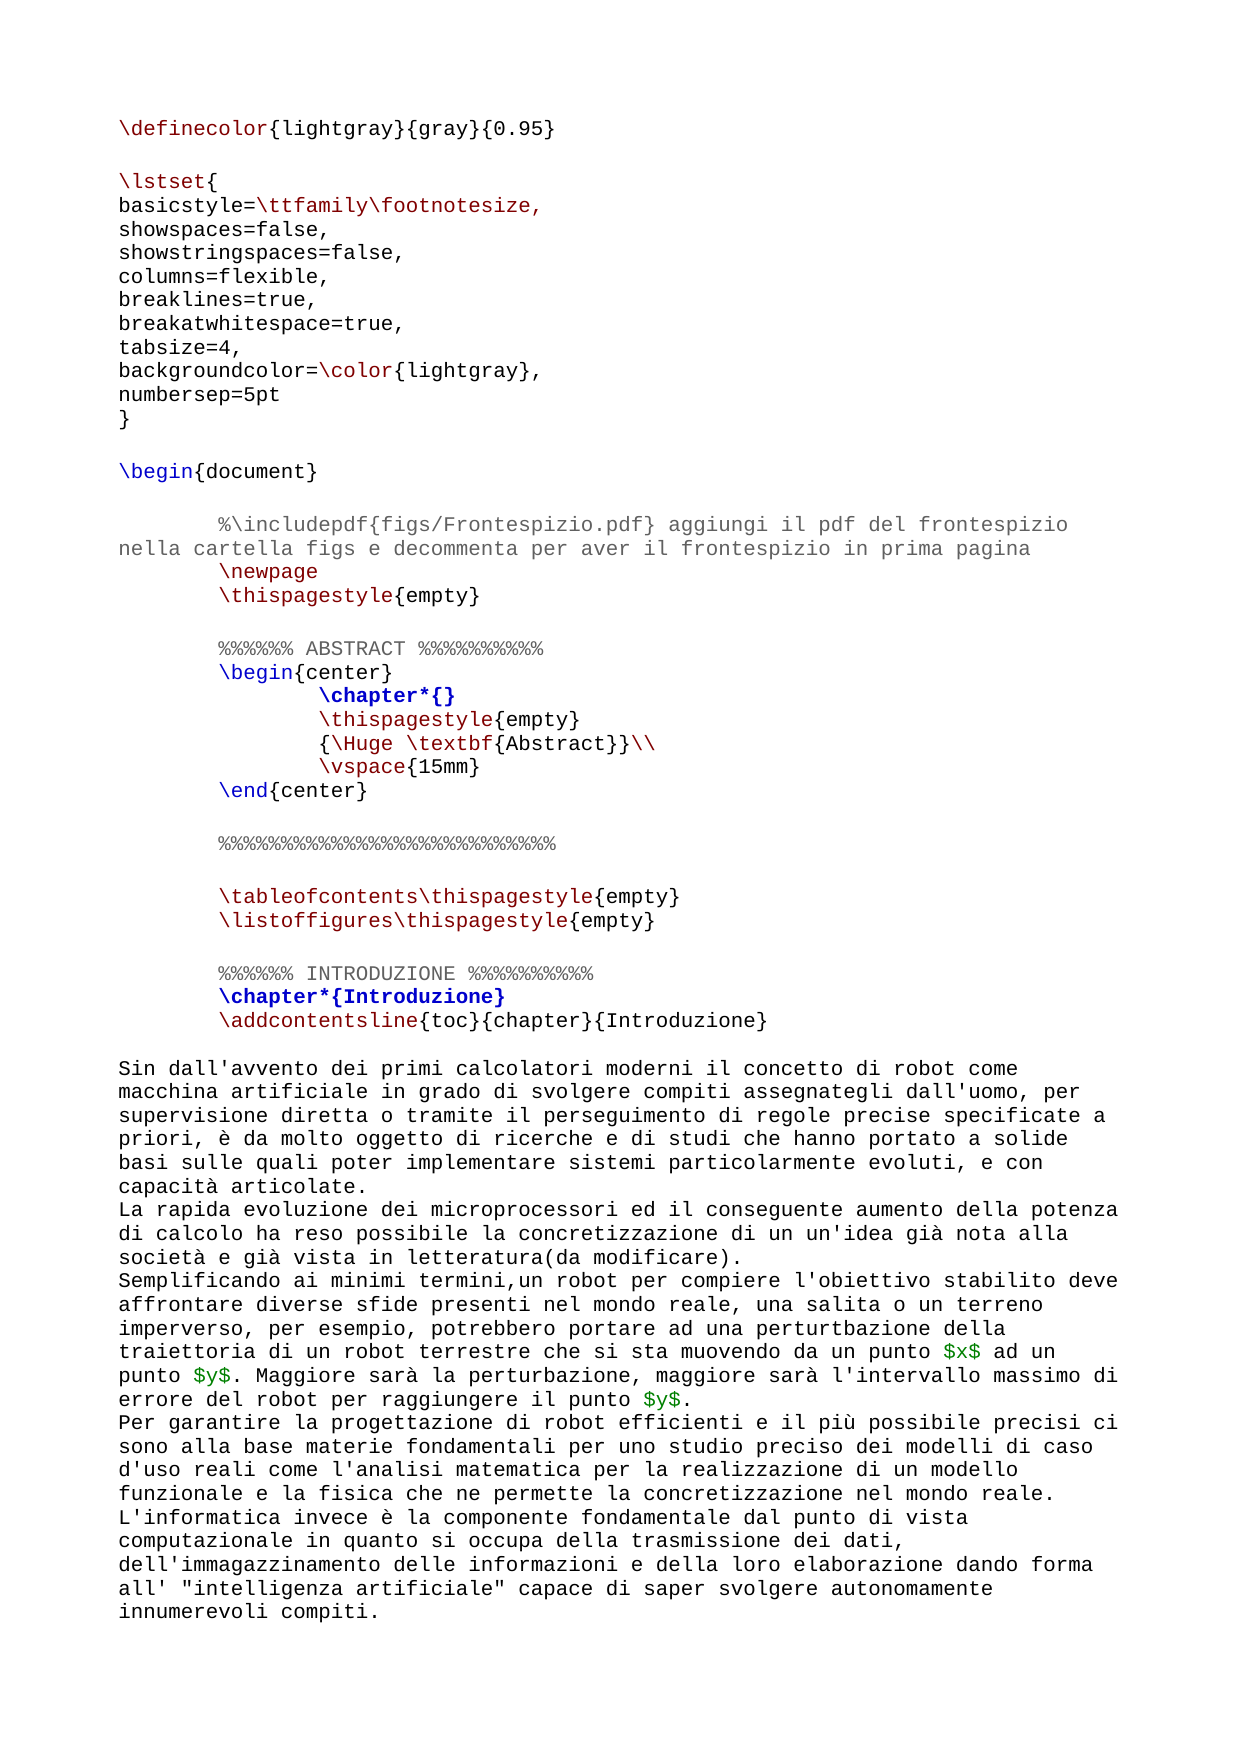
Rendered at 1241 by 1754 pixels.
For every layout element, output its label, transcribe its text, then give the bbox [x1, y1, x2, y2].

text {\Huge \textbf{Abstract}}\\ [118, 733, 1122, 756]
text \definecolor{lightgray}{gray}{0.95} [118, 118, 1122, 142]
text \begin{center} [118, 662, 1122, 685]
text \tableofcontents\thispagestyle{empty} [118, 886, 1122, 910]
text showspaces=false, [118, 218, 1122, 242]
text La rapida evoluzione dei microprocessori ed il conseguente aumento della potenza di calcolo ha reso possibile la concretizzazione di un un'idea già nota alla società e già vista in letteratura(da modificare). [118, 1199, 1122, 1270]
text tabsize=4, [118, 337, 1122, 360]
text \begin{document} [118, 461, 1122, 484]
text %%%%%% ABSTRACT %%%%%%%%%% [118, 638, 1122, 662]
text numbersep=5pt [118, 384, 1122, 408]
text %\includepdf{figs/Frontespizio.pdf} aggiungi il pdf del frontespizio nella cartella figs e decommenta per aver il frontespizio in prima pagina [118, 514, 1122, 561]
text Sin dall'avvento dei primi calcolatori moderni il concetto di robot come macchina artificiale in grado di svolgere compiti assegnategli dall'uomo, per supervisione diretta o tramite il perseguimento di regole precise specificate a priori, è da molto oggetto di ricerche e di studi che hanno portato a solide basi sulle quali poter implementare sistemi particolarmente evoluti, e con capacità articolate. [118, 1057, 1122, 1199]
text \lstset{ [118, 171, 1122, 195]
text \newpage [118, 561, 1122, 585]
text Semplificando ai minimi termini,un robot per compiere l'obiettivo stabilito deve affrontare diverse sfide presenti nel mondo reale, una salita o un terreno imperverso, per esempio, potrebbero portare ad una perturtbazione della traiettoria di un robot terrestre che si sta muovendo da un punto $x$ ad un punto $y$. Maggiore sarà la perturbazione, maggiore sarà l'intervallo massimo di errore del robot per raggiungere il punto $y$. [118, 1270, 1122, 1412]
text \end{center} [118, 780, 1122, 803]
text \thispagestyle{empty} [118, 585, 1122, 608]
text } [118, 408, 1122, 431]
text basicstyle=\ttfamily\footnotesize, [118, 195, 1122, 218]
text breaklines=true, [118, 289, 1122, 313]
text showstringspaces=false, [118, 242, 1122, 266]
text \listoffigures\thispagestyle{empty} [118, 910, 1122, 933]
text \vspace{15mm} [118, 756, 1122, 780]
text %%%%%%%%%%%%%%%%%%%%%%%%%%% [118, 833, 1122, 857]
text \chapter*{} [118, 685, 1122, 709]
text \chapter*{Introduzione} [118, 987, 1122, 1010]
text Per garantire la progettazione di robot efficienti e il più possibile precisi ci sono alla base materie fondamentali per uno studio preciso dei modelli di caso d'uso reali come l'analisi matematica per la realizzazione di un modello funzionale e la fisica che ne permette la concretizzazione nel mondo reale. L'informatica invece è la componente fondamentale dal punto di vista computazionale in quanto si occupa della trasmissione dei dati, dell'immagazzinamento delle informazioni e della loro elaborazione dando forma all' "intelligenza artificiale" capace di saper svolgere autonomamente innumerevoli compiti. [118, 1412, 1122, 1625]
text breakatwhitespace=true, [118, 313, 1122, 337]
text columns=flexible, [118, 266, 1122, 289]
text \thispagestyle{empty} [118, 709, 1122, 733]
text %%%%%% INTRODUZIONE %%%%%%%%%% [118, 963, 1122, 987]
text \addcontentsline{toc}{chapter}{Introduzione} [118, 1010, 1122, 1034]
text backgroundcolor=\color{lightgray}, [118, 360, 1122, 384]
